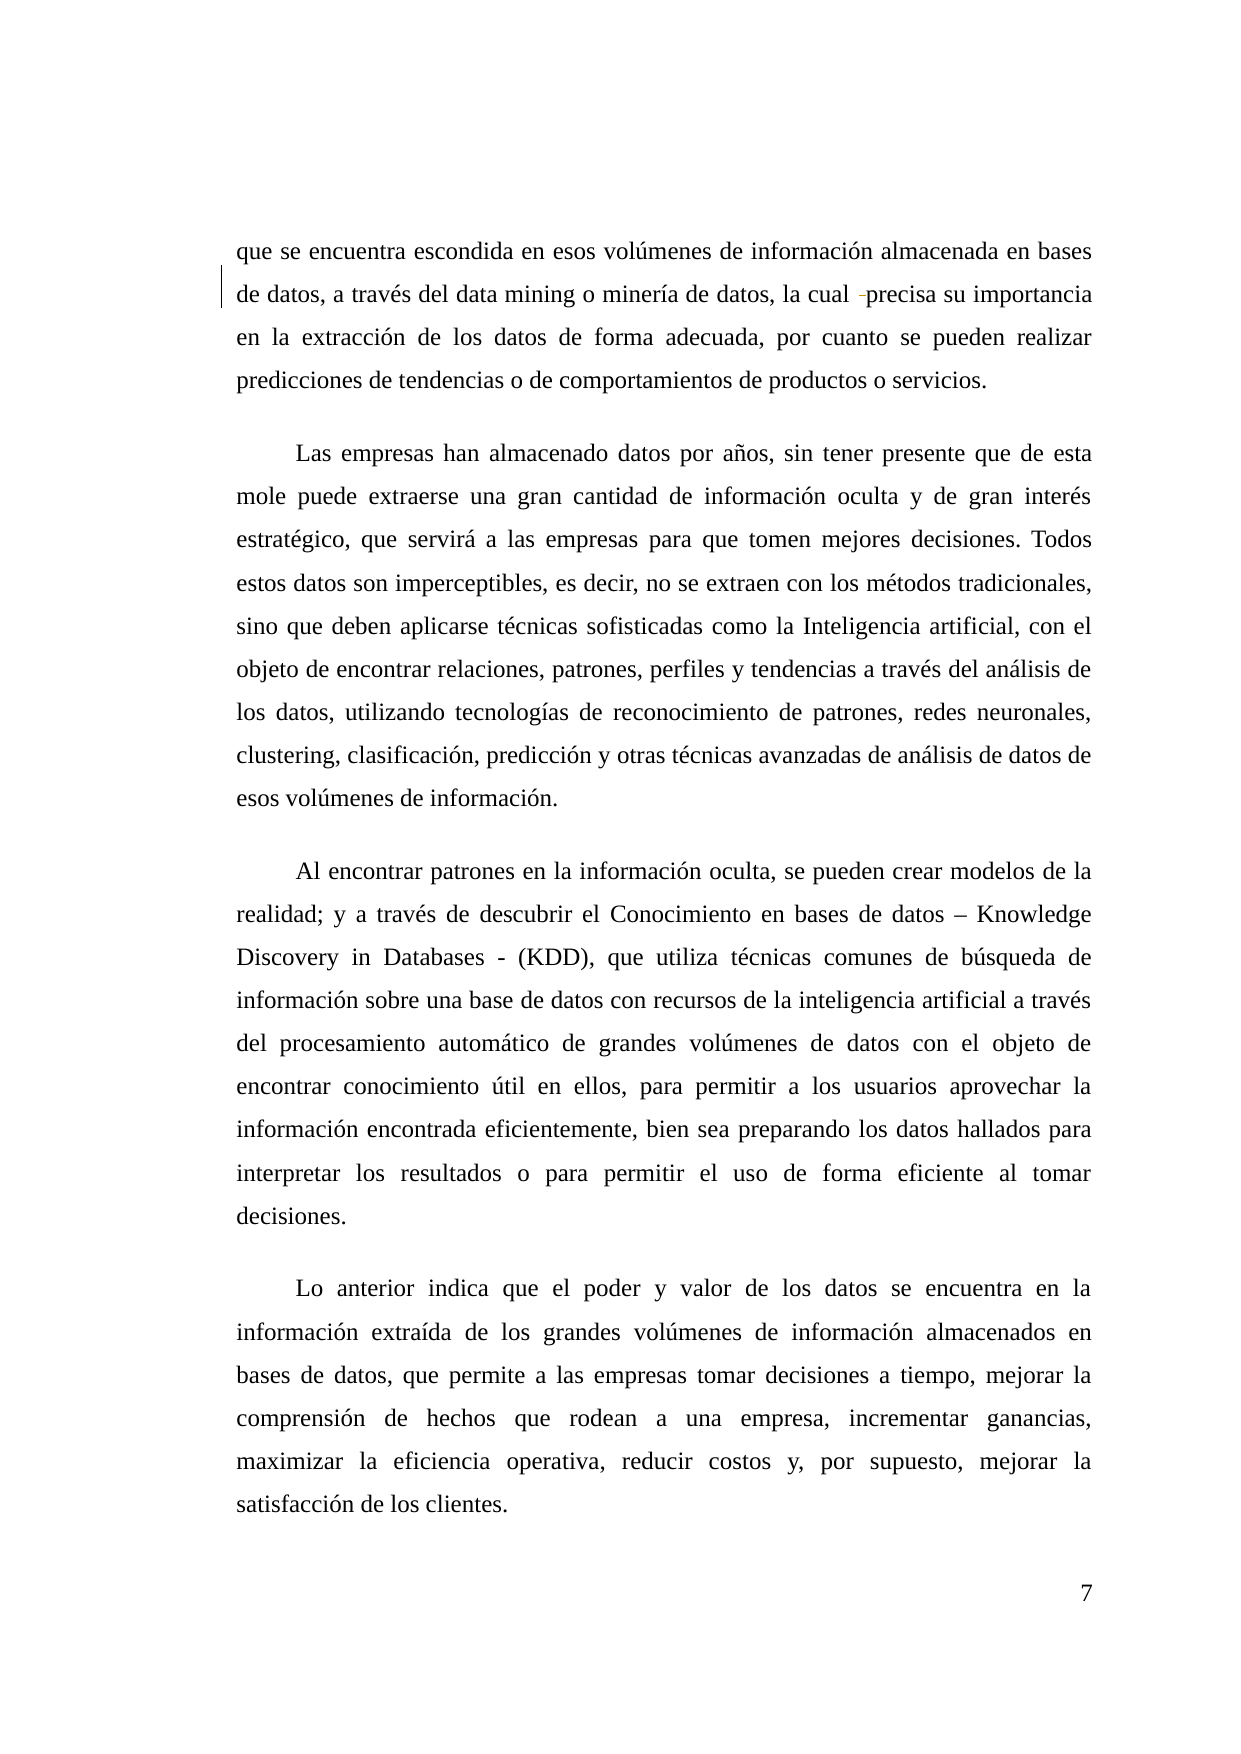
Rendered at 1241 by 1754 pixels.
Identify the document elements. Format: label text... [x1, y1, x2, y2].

text Las empresas han almacenado datos por años, sin tener presente que de esta mole puede extraerse una gran cantidad de información oculta y de gran interés estratégico, que servirá a las empresas para que tomen mejores decisiones. Todos estos datos son imperceptibles, es decir, no se extraen con los métodos tradicionales, sino que deben aplicarse técnicas sofisticadas como la Inteligencia artificial, con el objeto de encontrar relaciones, patrones, perfiles y tendencias a través del análisis de los datos, utilizando tecnologías de reconocimiento de patrones, redes neuronales, clustering, clasificación, predicción y otras técnicas avanzadas de análisis de datos de esos volúmenes de información. [236, 438, 1093, 812]
text que se encuentra escondida en esos volúmenes de información almacenada en bases de datos, a través del data mining o minería de datos, la cual precisa su importancia en la extracción de los datos de forma adecuada, por cuanto se pueden realizar predicciones de tendencias o de comportamientos de productos o servicios. [236, 236, 1093, 394]
text Al encontrar patrones en la información oculta, se pueden crear modelos de la realidad; y a través de descubrir el Conocimiento en bases de datos – Knowledge Discovery in Databases - (KDD), que utiliza técnicas comunes de búsqueda de información sobre una base de datos con recursos de la inteligencia artificial a través del procesamiento automático de grandes volúmenes de datos con el objeto de encontrar conocimiento útil en ellos, para permitir a los usuarios aprovechar la información encontrada eficientemente, bien sea preparando los datos hallados para interpretar los resultados o para permitir el uso de forma eficiente al tomar decisiones. [236, 856, 1093, 1229]
text Lo anterior indica que el poder y valor de los datos se encuentra en la información extraída de los grandes volúmenes de información almacenados en bases de datos, que permite a las empresas tomar decisiones a tiempo, mejorar la comprensión de hechos que rodean a una empresa, incrementar ganancias, maximizar la eficiencia operativa, reducir costos y, por supuesto, mejorar la satisfacción de los clientes. [236, 1273, 1093, 1518]
